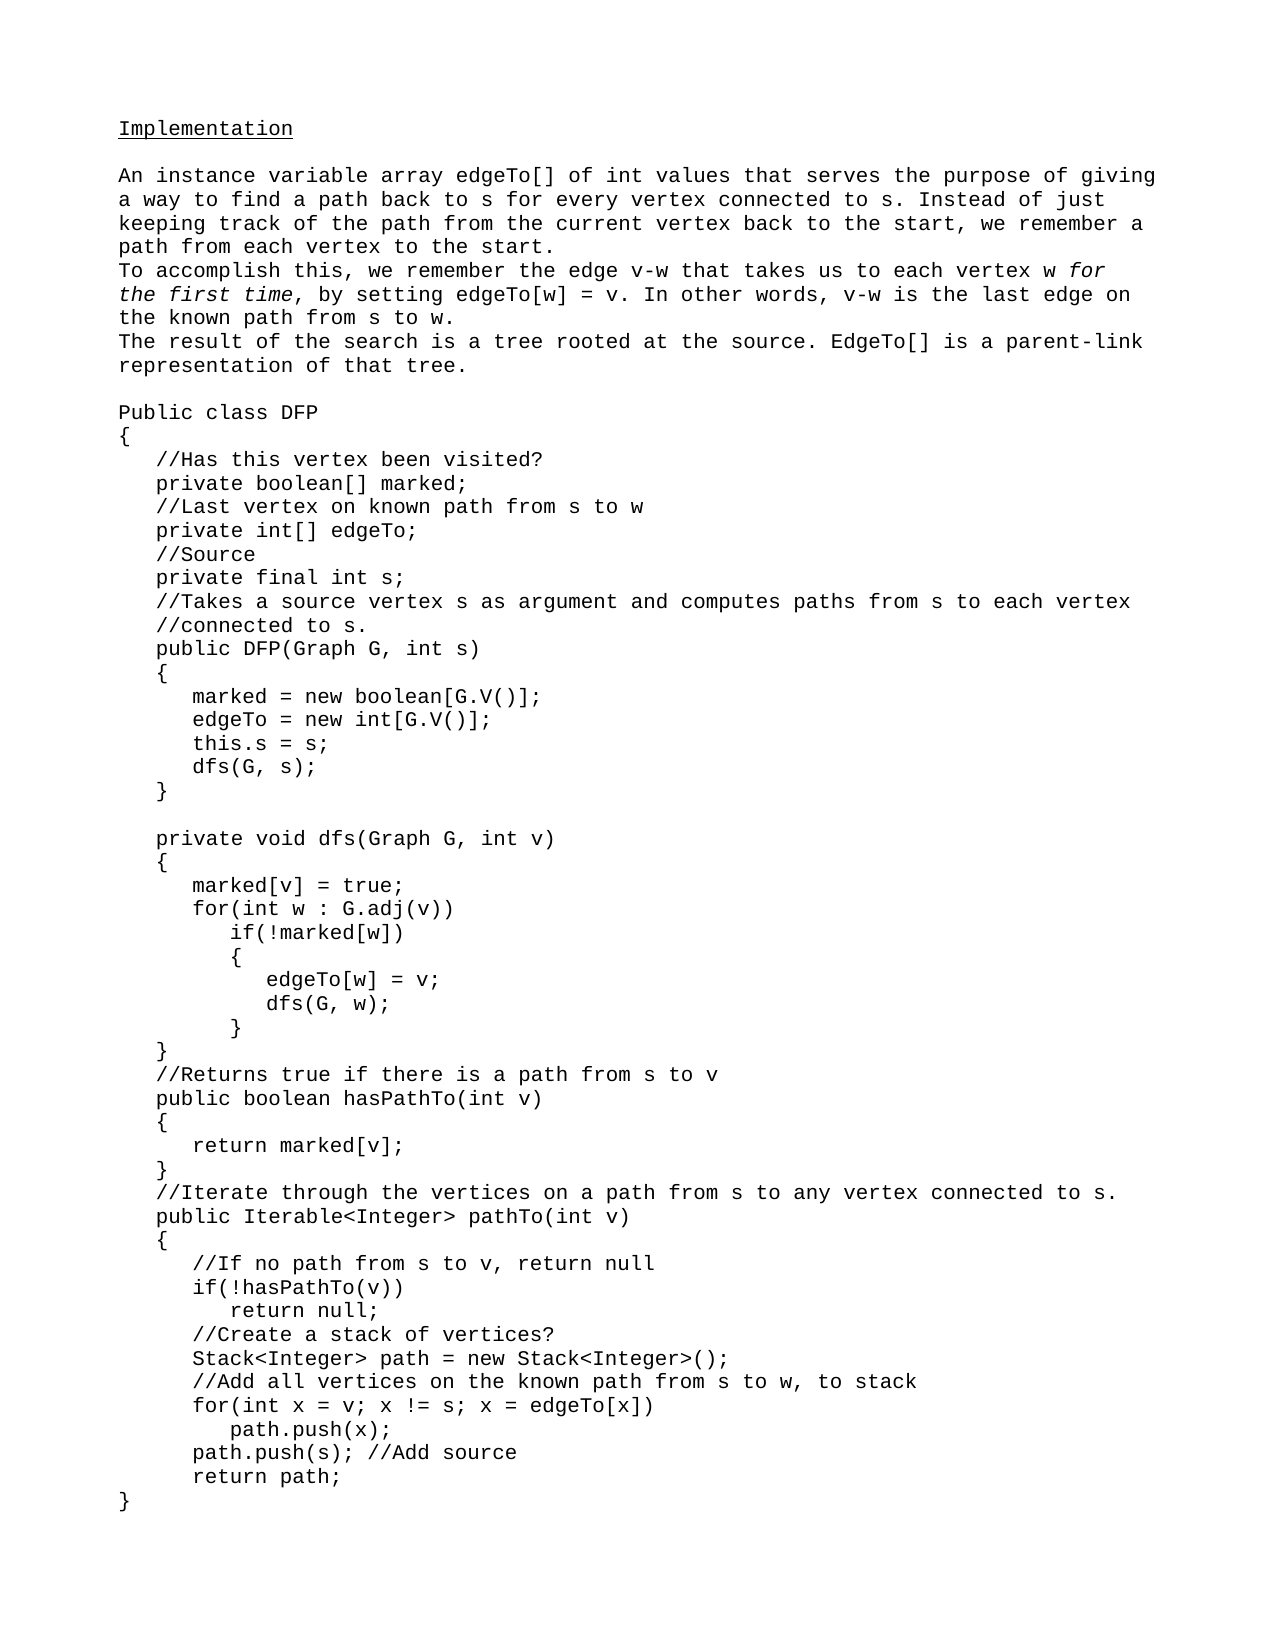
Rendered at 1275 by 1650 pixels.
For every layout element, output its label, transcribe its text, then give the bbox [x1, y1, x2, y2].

text private boolean[] marked; [118, 473, 1157, 496]
text Stack<Integer> path = new Stack<Integer>(); [118, 1348, 1157, 1371]
text } [118, 780, 1157, 804]
text { [118, 851, 1157, 875]
text for(int w : G.adj(v)) [118, 898, 1157, 922]
text public DFP(Graph G, int s) [118, 638, 1157, 662]
text path.push(x); [118, 1419, 1157, 1442]
text public Iterable<Integer> pathTo(int v) [118, 1206, 1157, 1229]
text dfs(G, s); [118, 757, 1157, 780]
text //If no path from s to v, return null [118, 1253, 1157, 1277]
text dfs(G, w); [118, 993, 1157, 1017]
text return path; [118, 1466, 1157, 1489]
text //connected to s. [118, 615, 1157, 638]
text //Iterate through the vertices on a path from s to any vertex connected to s. [118, 1182, 1157, 1206]
text marked = new boolean[G.V()]; [118, 686, 1157, 709]
text return marked[v]; [118, 1135, 1157, 1158]
text public boolean hasPathTo(int v) [118, 1088, 1157, 1111]
text edgeTo[w] = v; [118, 969, 1157, 993]
text { [118, 1229, 1157, 1253]
text private void dfs(Graph G, int v) [118, 827, 1157, 851]
text edgeTo = new int[G.V()]; [118, 709, 1157, 733]
text To accomplish this, we remember the edge v-w that takes us to each vertex w for the first time, by setting edgeTo[w] = v. In other words, v-w is the last edge on the known path from s to w. [118, 260, 1157, 331]
text //Source [118, 544, 1157, 567]
text marked[v] = true; [118, 875, 1157, 898]
text { [118, 1111, 1157, 1135]
text path.push(s); //Add source [118, 1442, 1157, 1466]
text Implementation [118, 118, 1157, 142]
text { [118, 946, 1157, 969]
text return null; [118, 1300, 1157, 1324]
text for(int x = v; x != s; x = edgeTo[x]) [118, 1395, 1157, 1419]
text } [118, 1017, 1157, 1040]
text Public class DFP [118, 402, 1157, 426]
text //Create a stack of vertices? [118, 1324, 1157, 1348]
text } [118, 1158, 1157, 1182]
text } [118, 1040, 1157, 1064]
text //Last vertex on known path from s to w [118, 496, 1157, 520]
text } [118, 1489, 1157, 1513]
text if(!hasPathTo(v)) [118, 1277, 1157, 1300]
text if(!marked[w]) [118, 922, 1157, 946]
text //Takes a source vertex s as argument and computes paths from s to each vertex [118, 591, 1157, 615]
text private int[] edgeTo; [118, 520, 1157, 544]
text { [118, 662, 1157, 686]
text //Add all vertices on the known path from s to w, to stack [118, 1371, 1157, 1395]
text //Returns true if there is a path from s to v [118, 1064, 1157, 1088]
text this.s = s; [118, 733, 1157, 757]
text private final int s; [118, 567, 1157, 591]
text { [118, 426, 1157, 449]
text The result of the search is a tree rooted at the source. EdgeTo[] is a parent-link representation of that tree. [118, 331, 1157, 378]
text An instance variable array edgeTo[] of int values that serves the purpose of giving a way to find a path back to s for every vertex connected to s. Instead of just keeping track of the path from the current vertex back to the start, we remember a path from each vertex to the start. [118, 165, 1157, 260]
text //Has this vertex been visited? [118, 449, 1157, 473]
